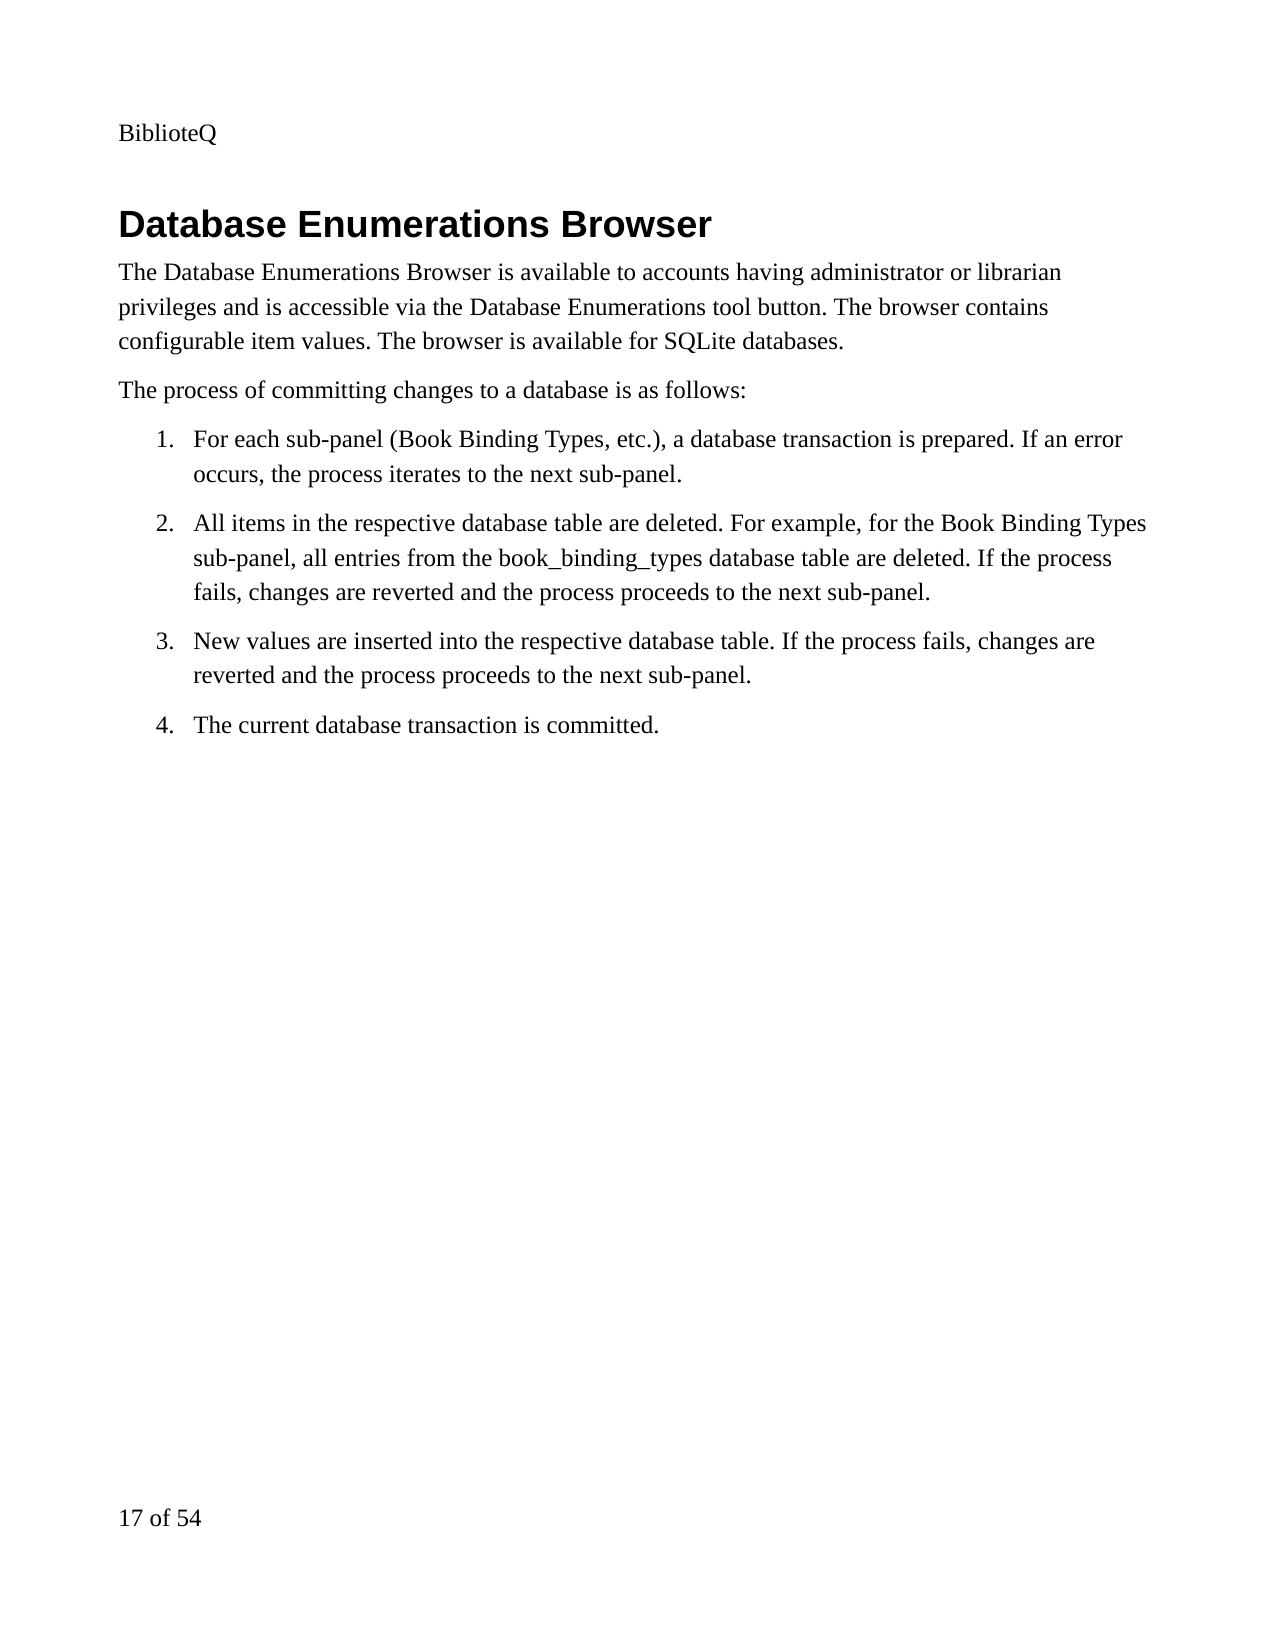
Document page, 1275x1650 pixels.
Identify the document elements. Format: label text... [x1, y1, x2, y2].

list For each sub-panel (Book Binding Types, etc.), a database transaction is prepared. If an error occurs, the process iterates to the next sub-panel. [156, 424, 1157, 488]
list New values are inserted into the respective database table. If the process fails, changes are reverted and the process proceeds to the next sub-panel. [156, 626, 1157, 689]
text The Database Enumerations Browser is available to accounts having administrator or librarian privileges and is accessible via the Database Enumerations tool button. The browser contains configurable item values. The browser is available for SQLite databases. [118, 257, 1157, 355]
list The current database transaction is committed. [156, 710, 1157, 738]
subtitle Database Enumerations Browser [118, 201, 1157, 245]
text The process of committing changes to a database is as follows: [118, 376, 1157, 404]
list All items in the respective database table are deleted. For example, for the Book Binding Types sub-panel, all entries from the book_binding_types database table are deleted. If the process fails, changes are reverted and the process proceeds to the next sub-panel. [156, 508, 1157, 606]
